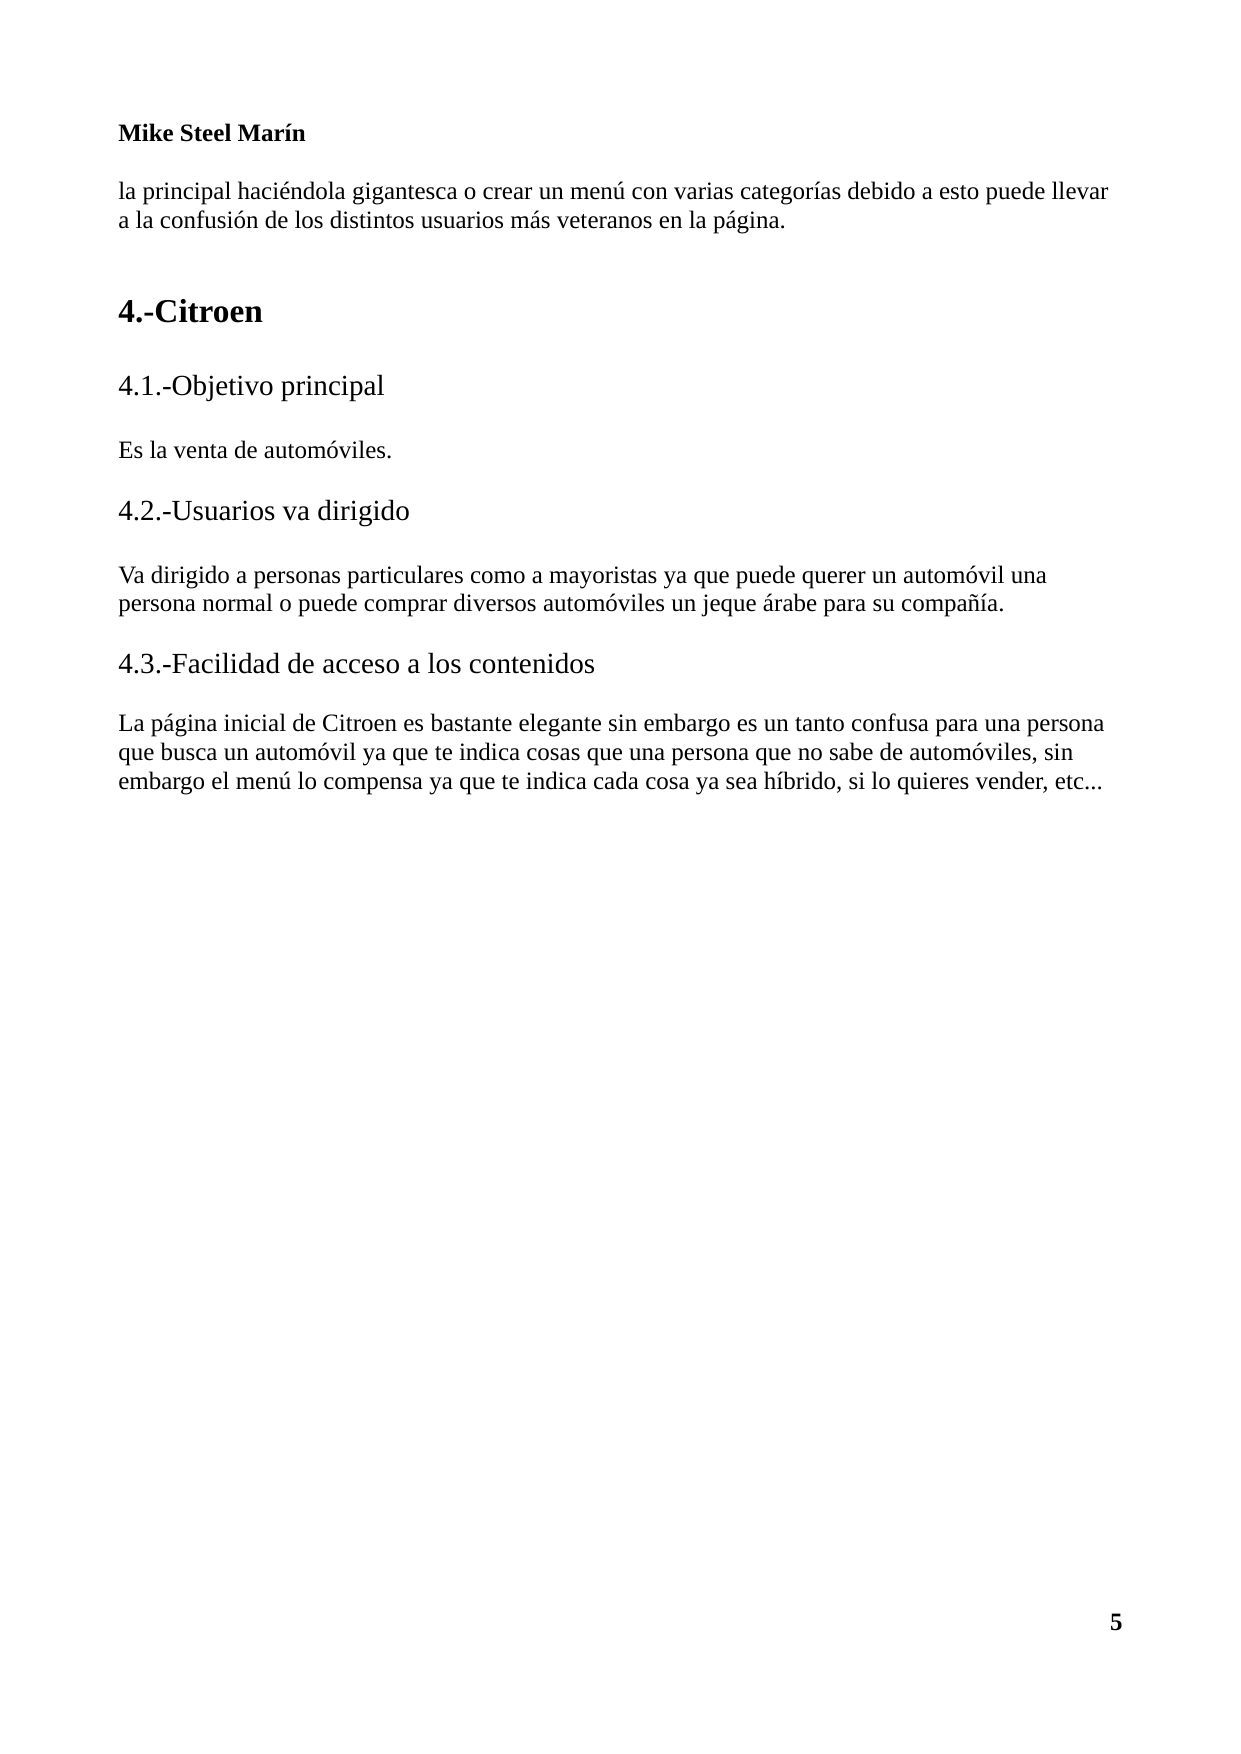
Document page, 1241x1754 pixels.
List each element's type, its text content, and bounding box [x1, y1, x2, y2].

text La página inicial de Citroen es bastante elegante sin embargo es un tanto confusa para una persona que busca un automóvil ya que te indica cosas que una persona que no sabe de automóviles, sin embargo el menú lo compensa ya que te indica cada cosa ya sea híbrido, si lo quieres vender, etc... [118, 708, 1122, 794]
text Es la venta de automóviles. [118, 435, 1122, 464]
text 4.3.-Facilidad de acceso a los contenidos [118, 646, 1122, 679]
text 4.1.-Objetivo principal [118, 368, 1122, 402]
text la principal haciéndola gigantesca o crear un menú con varias categorías debido a esto puede llevar a la confusión de los distintos usuarios más veteranos en la página. [118, 176, 1122, 234]
text 4.2.-Usuarios va dirigido [118, 493, 1122, 526]
text 4.-Citroen [118, 291, 1122, 330]
text Va dirigido a personas particulares como a mayoristas ya que puede querer un automóvil una persona normal o puede comprar diversos automóviles un jeque árabe para su compañía. [118, 560, 1122, 617]
